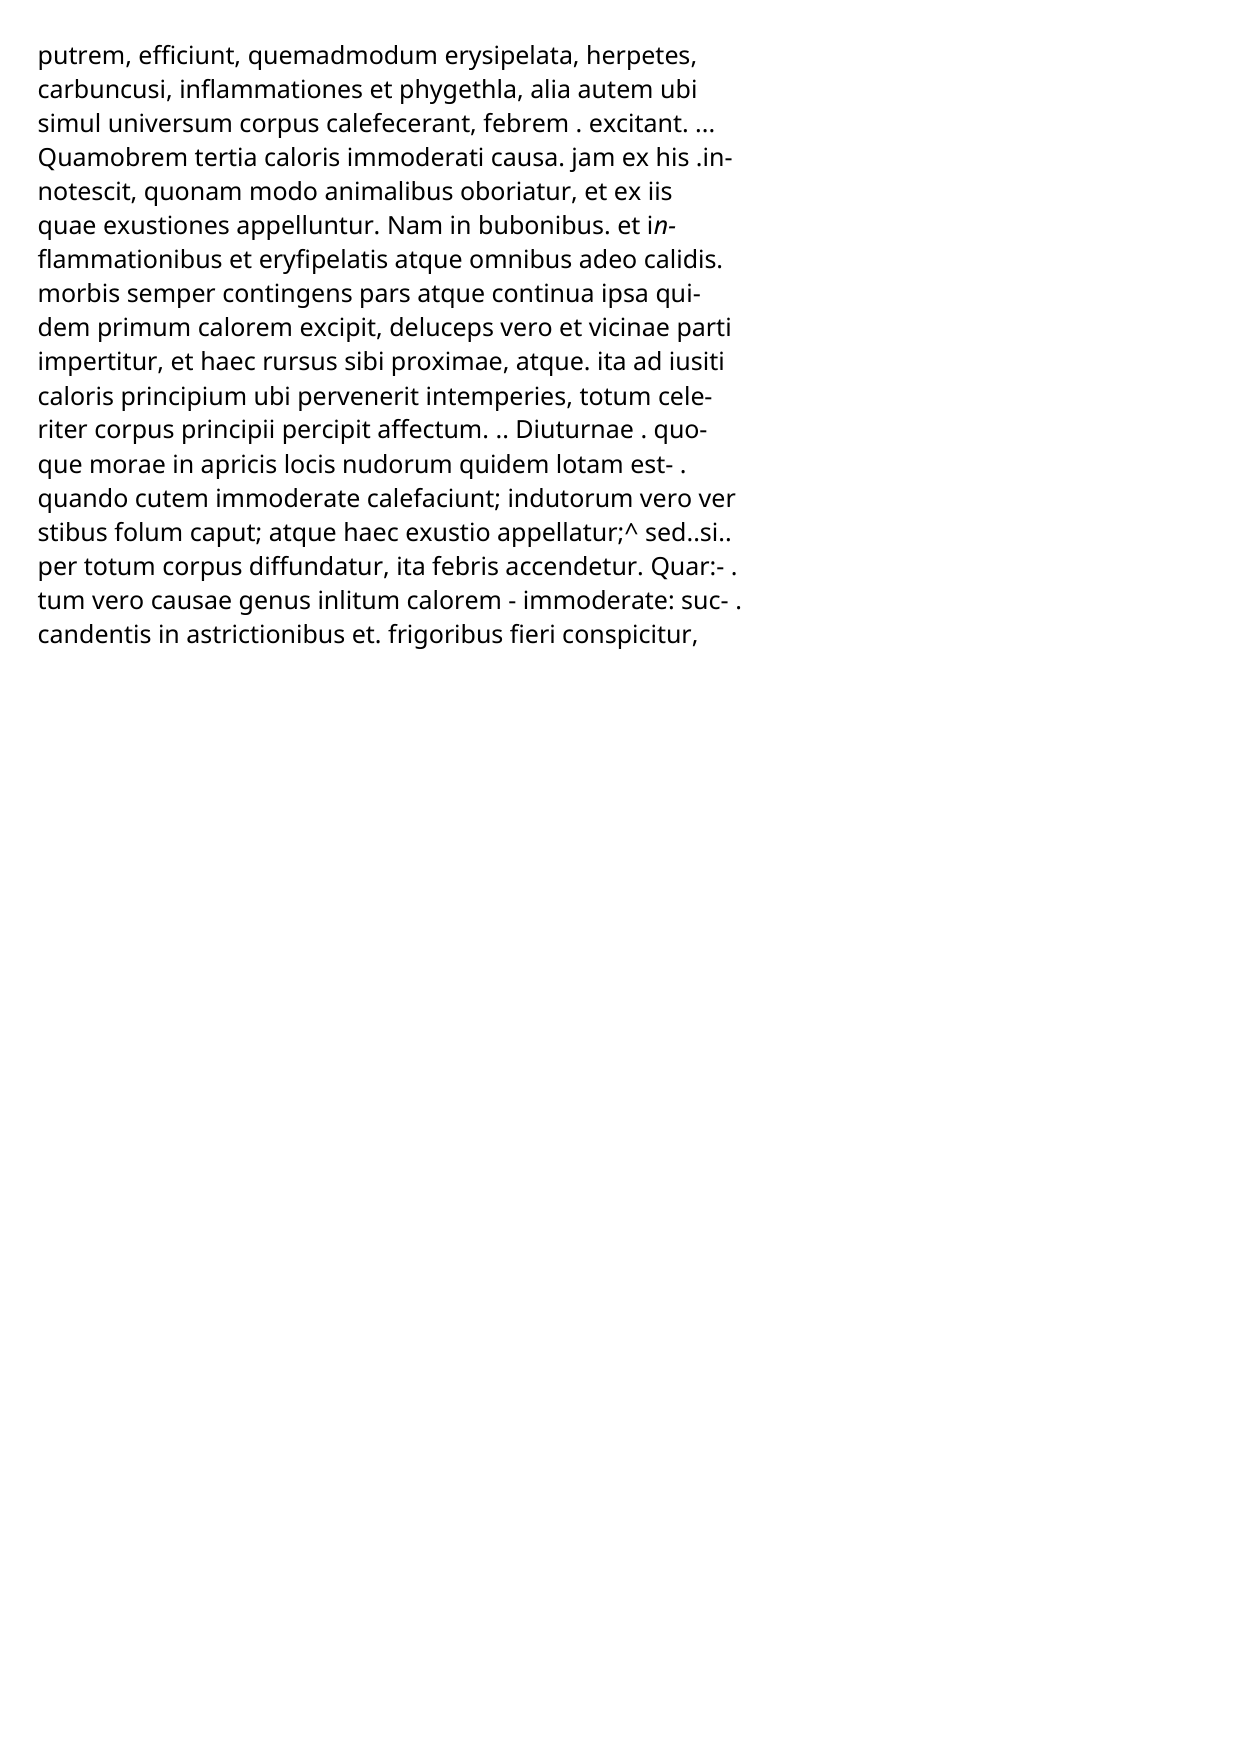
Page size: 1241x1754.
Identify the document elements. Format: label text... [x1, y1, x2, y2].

text putrem, efficiunt, quemadmodum erysipelata, herpetes, carbuncusi, inflammationes et phygethla, alia autem ubi simul universum corpus calefecerant, febrem . excitant. ... Quamobrem tertia caloris immoderati causa. jam ex his .in- notescit, quonam modo animalibus oboriatur, et ex iis quae exustiones appelluntur. Nam in bubonibus. et in- flammationibus et eryfipelatis atque omnibus adeo calidis. morbis semper contingens pars atque continua ipsa qui- dem primum calorem excipit, deluceps vero et vicinae parti impertitur, et haec rursus sibi proximae, atque. ita ad iusiti caloris principium ubi pervenerit intemperies, totum cele- riter corpus principii percipit affectum. .. Diuturnae . quo- que morae in apricis locis nudorum quidem lotam est- . quando cutem immoderate calefaciunt; indutorum vero ver stibus folum caput; atque haec exustio appellatur;^ sed..si.. per totum corpus diffundatur, ita febris accendetur. Quar:- . tum vero causae genus inlitum calorem - immoderate: suc- . candentis in astrictionibus et. frigoribus fieri conspicitur, [37, 37, 1203, 651]
